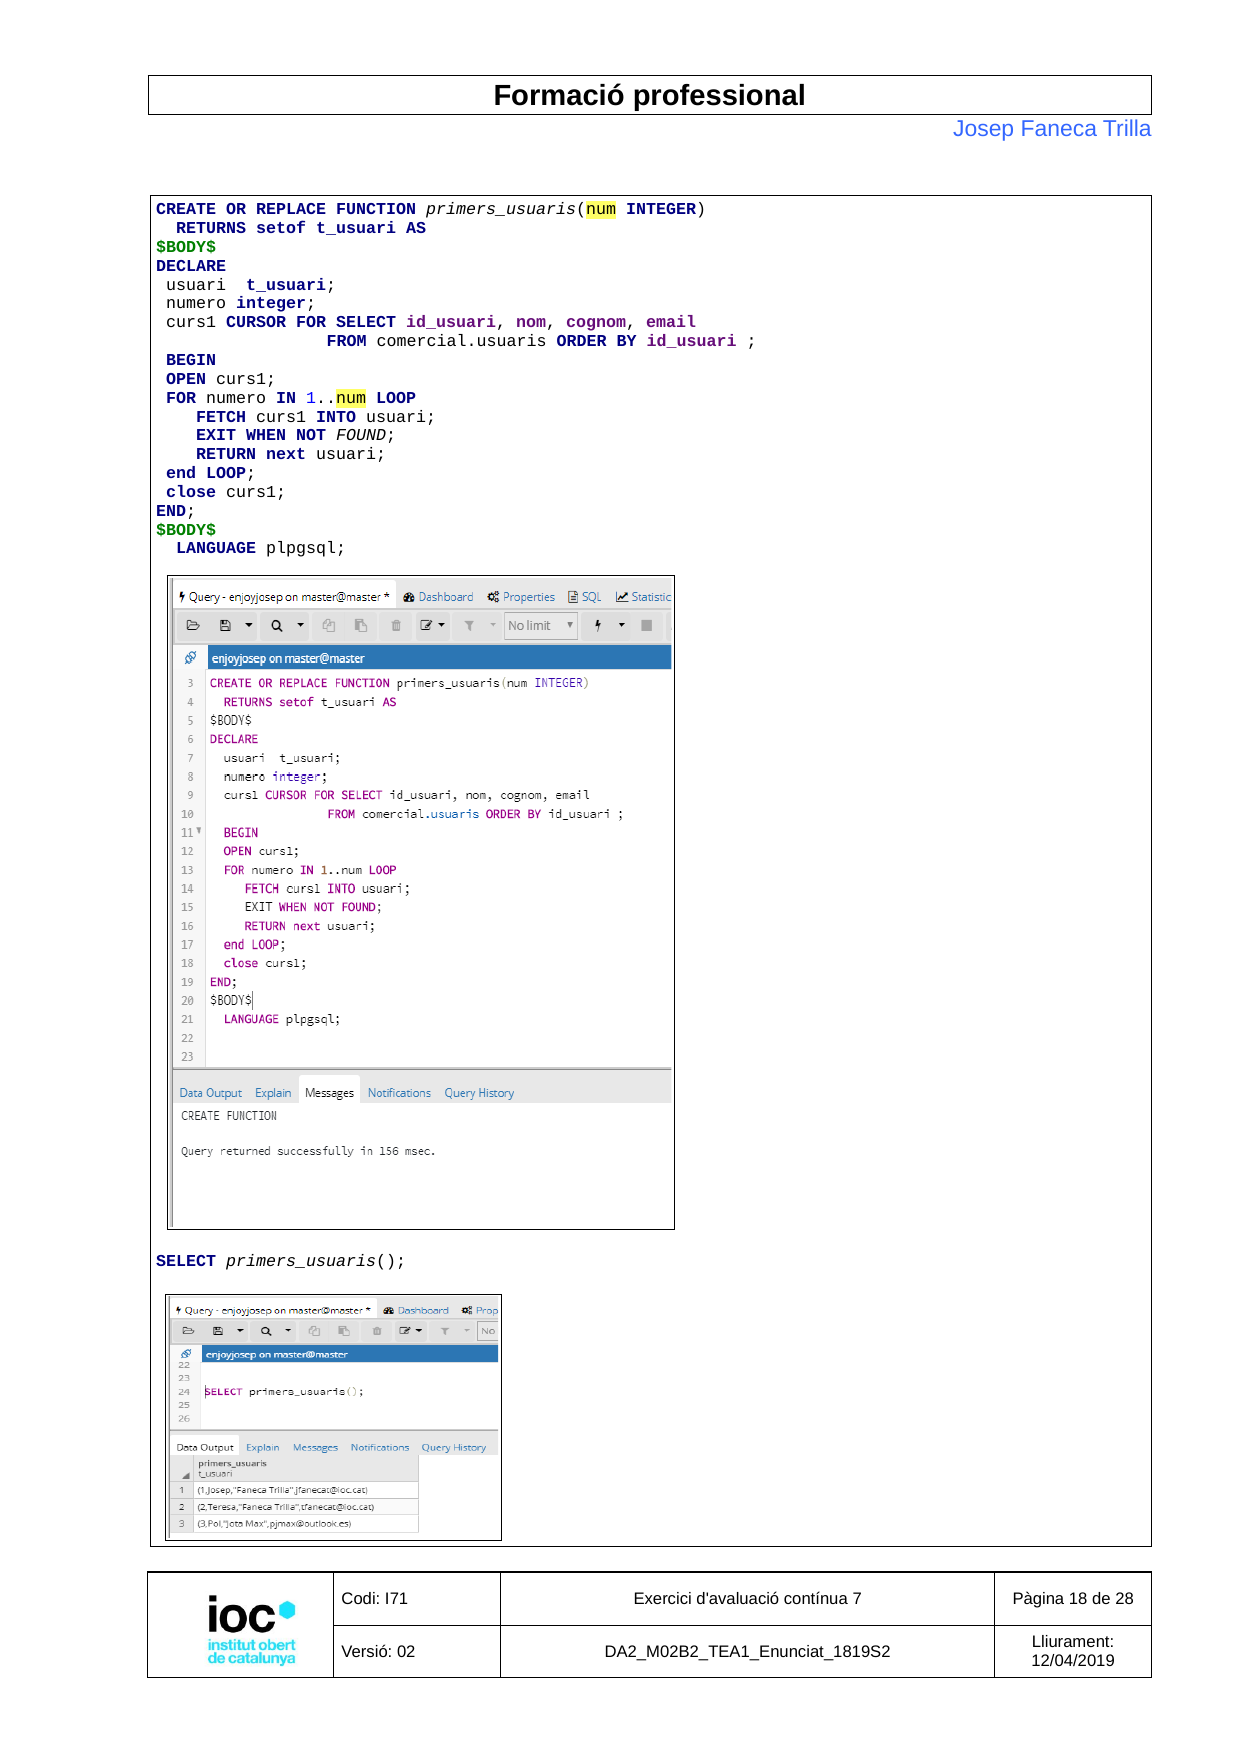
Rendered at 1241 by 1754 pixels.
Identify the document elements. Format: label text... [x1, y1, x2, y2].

picture [195, 1581, 309, 1677]
picture [167, 1296, 499, 1538]
table_header CREATE OR REPLACE FUNCTION primers_usuaris(num INTEGER) RETURNS setof t_usuari AS $BODY$ DECLARE usuari t_usuari; numero integer; curs1 CURSOR FOR SELECT id_usuari, nom, cognom, email FROM comercial.usuaris ORDER BY id_usuari ; BEGIN OPEN curs1; FOR numero IN 1..num LOOP FETCH curs1 INTO usuari; EXIT WHEN NOT FOUND; RETURN next usuari; end LOOP; close curs1; END; $BODY$ LANGUAGE plpgsql; SELECT primers_usuaris(); [151, 196, 1151, 1546]
picture [169, 578, 672, 1227]
